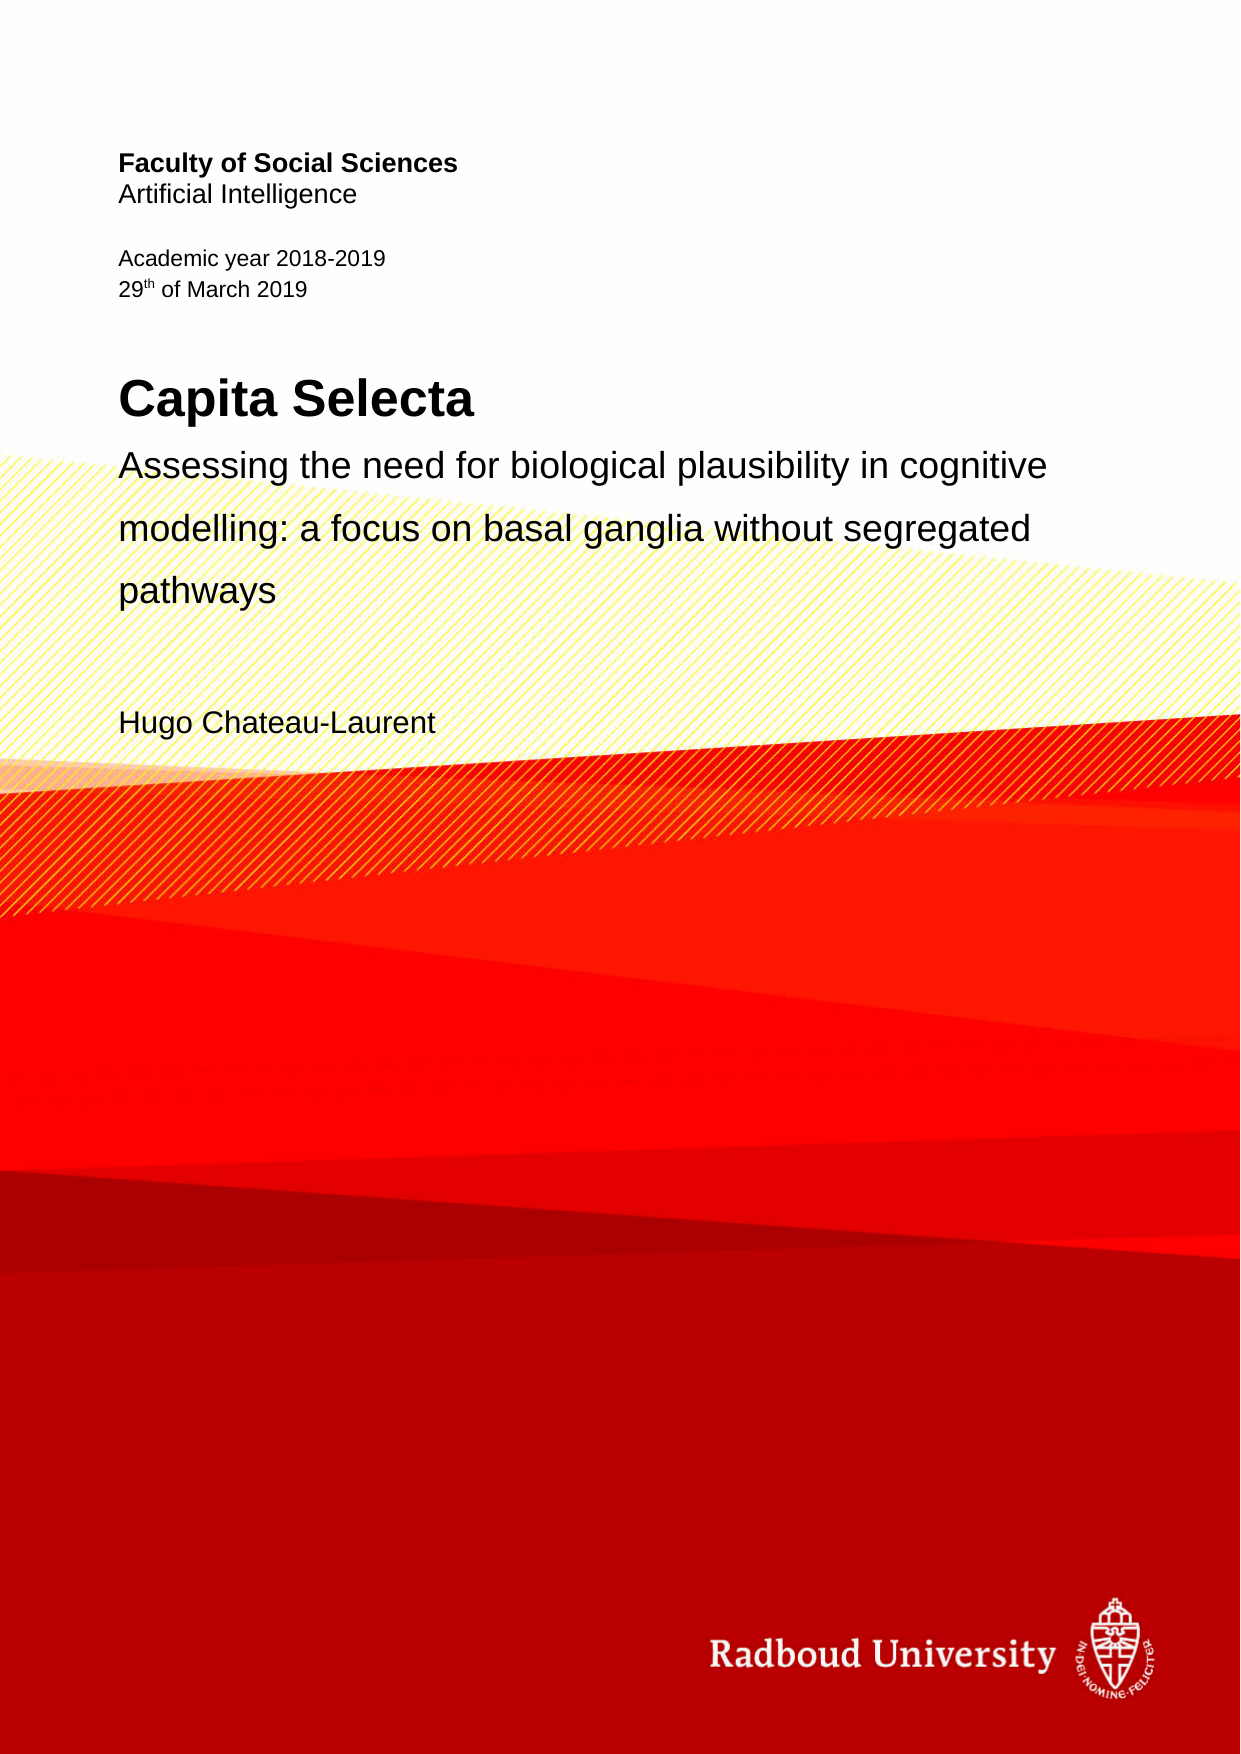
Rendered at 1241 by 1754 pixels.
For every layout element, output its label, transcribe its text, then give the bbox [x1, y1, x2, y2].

title Hugo Chateau-Laurent [118, 700, 1122, 741]
text 29th of March 2019 [118, 273, 1122, 304]
picture [0, 0, 1241, 1754]
text Faculty of Social Sciences [118, 148, 1122, 179]
text Academic year 2018-2019 [118, 241, 1122, 273]
text Artificial Intelligence [118, 179, 1122, 210]
subtitle Capita Selecta [118, 366, 1122, 429]
subtitle Assessing the need for biological plausibility in cognitive modelling: a focus on basal ganglia without segregated pathways [118, 429, 1122, 616]
